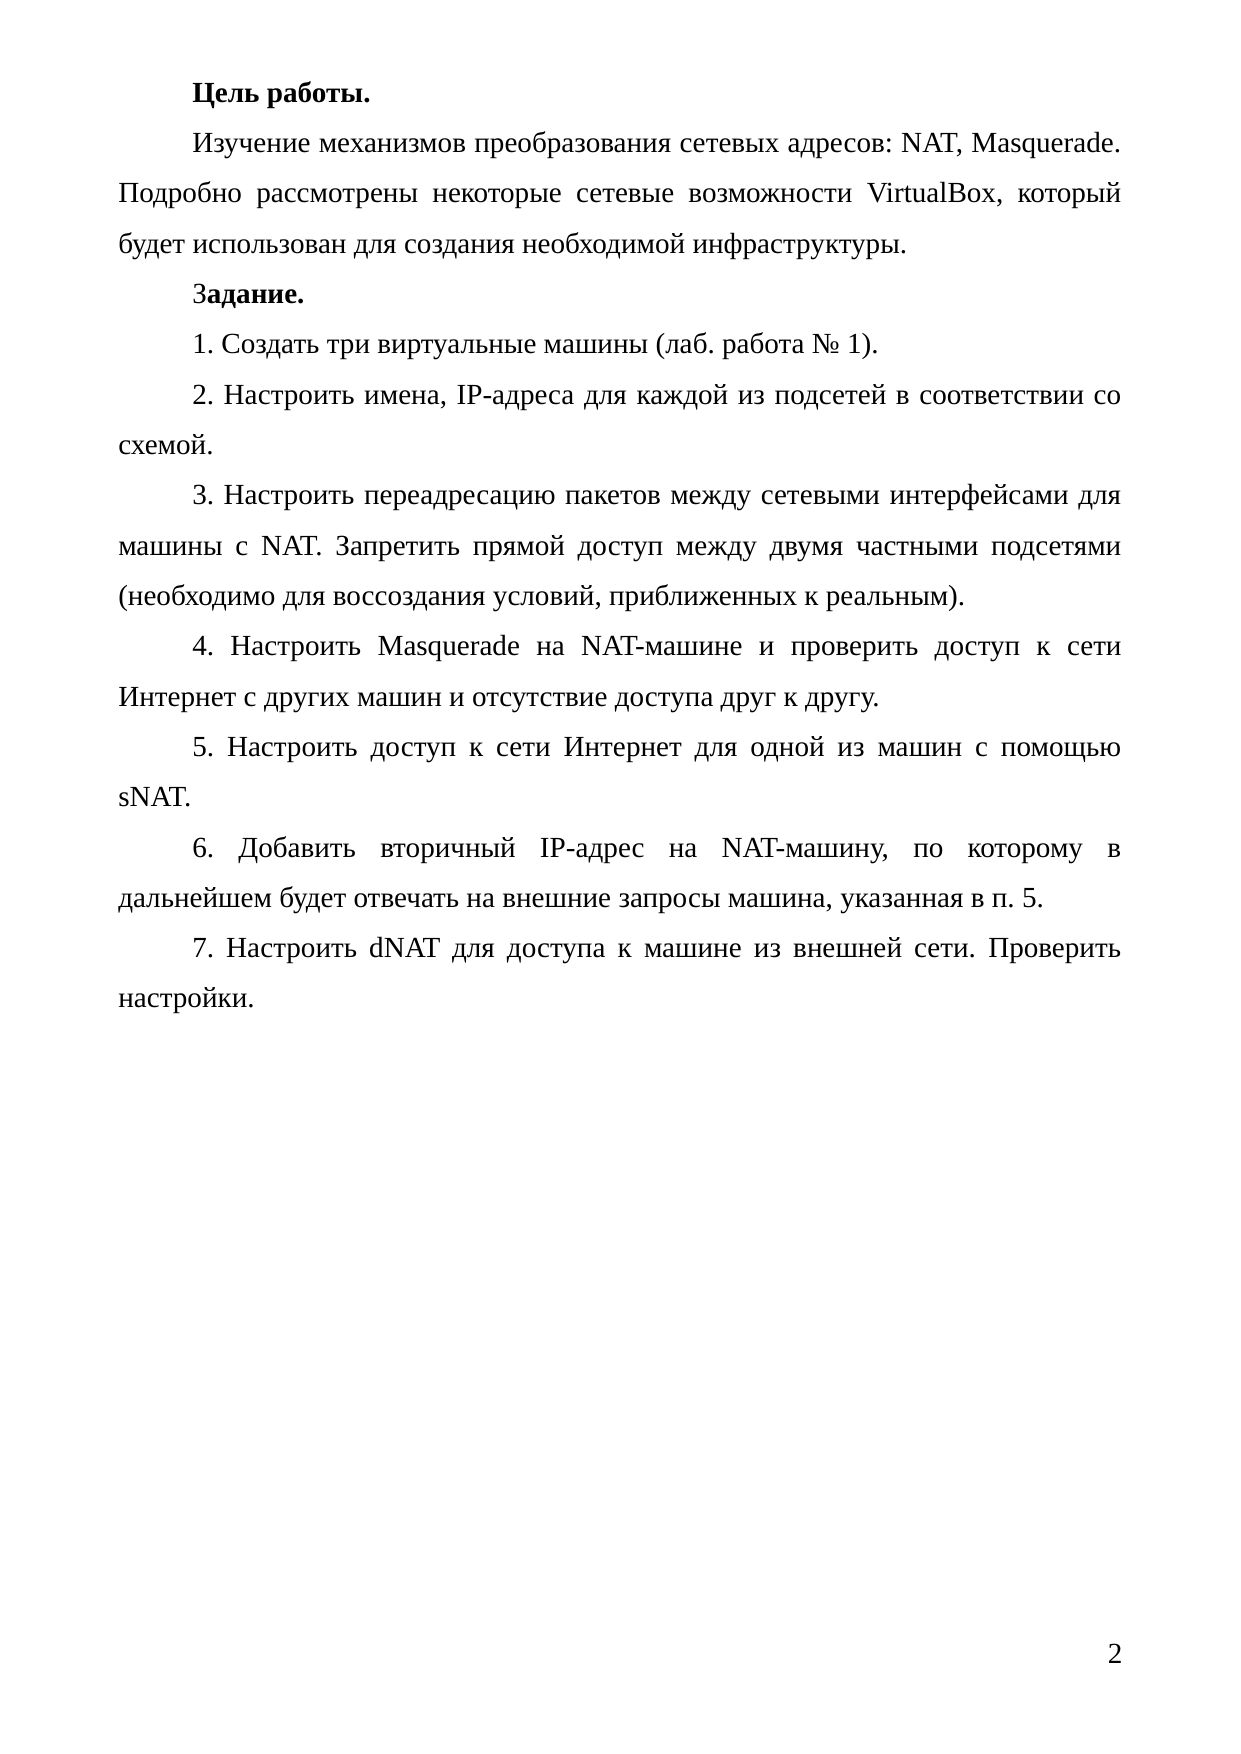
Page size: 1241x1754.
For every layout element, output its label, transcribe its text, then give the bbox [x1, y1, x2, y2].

text 4. Настроить Masquerade на NAT-машине и проверить доступ к сети Интернет с других машин и отсутствие доступа друг к другу. [118, 628, 1122, 712]
subtitle Цель работы. [118, 75, 1122, 108]
subtitle Задание. [118, 276, 1122, 310]
text 3. Настроить переадресацию пакетов между сетевыми интерфейсами для машины с NAT. Запретить прямой доступ между двумя частными подсетями (необходимо для воссоздания условий, приближенных к реальным). [118, 477, 1122, 612]
text 2. Настроить имена, IP-адреса для каждой из подсетей в соответствии со схемой. [118, 377, 1122, 461]
subtitle Изучение механизмов преобразования сетевых адресов: NAT, Masquerade. Подробно рассмотрены некоторые сетевые возможности VirtualBox, который будет использован для создания необходимой инфраструктуры. [118, 125, 1122, 259]
text 5. Настроить доступ к сети Интернет для одной из машин с помощью sNAT. [118, 729, 1122, 813]
text 6. Добавить вторичный IP-адрес на NAT-машину, по которому в дальнейшем будет отвечать на внешние запросы машина, указанная в п. 5. [118, 830, 1122, 913]
text 7. Настроить dNAT для доступа к машине из внешней сети. Проверить настройки. [118, 930, 1122, 1014]
text 1. Создать три виртуальные машины (лаб. работа № 1). [118, 327, 1122, 360]
